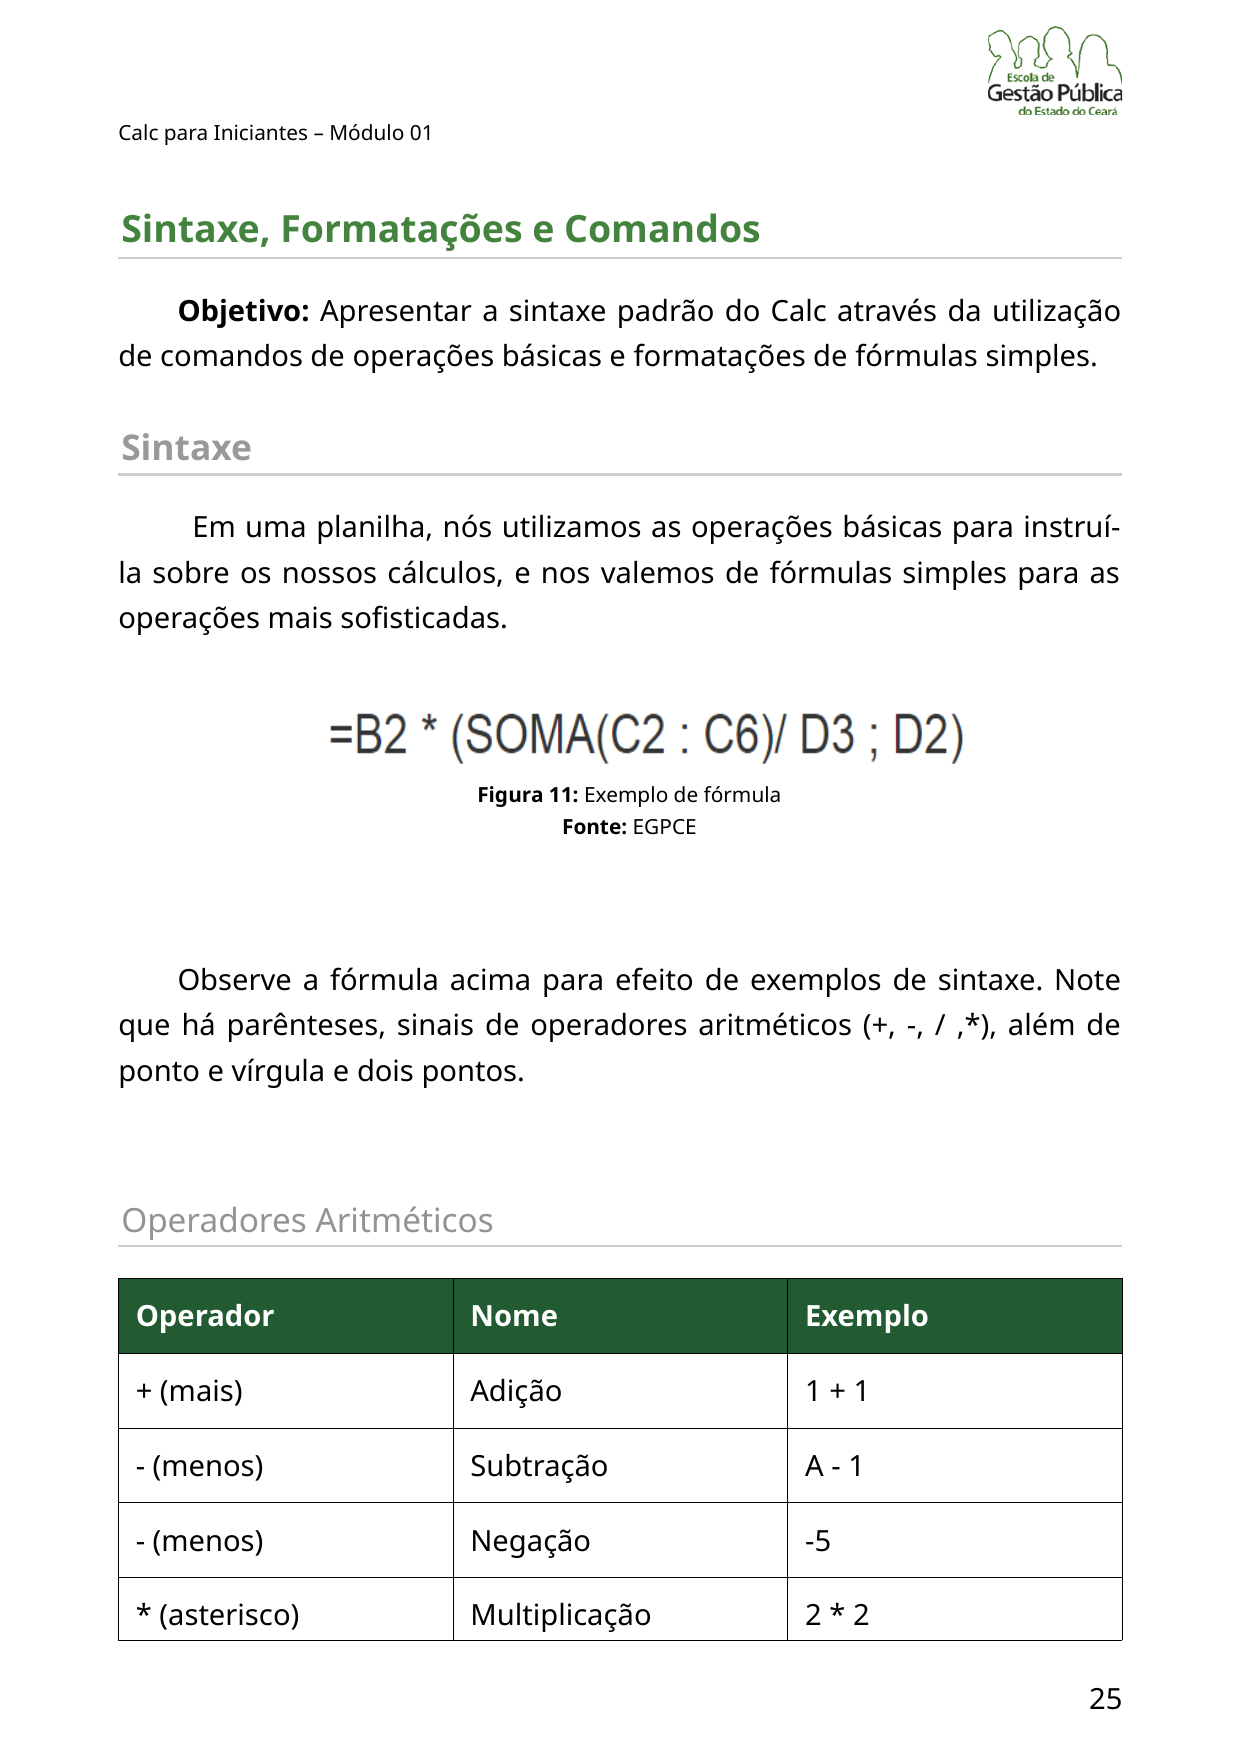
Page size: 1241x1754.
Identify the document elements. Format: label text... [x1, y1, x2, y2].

table_cell Adição [454, 1354, 787, 1427]
text Em uma planilha, nós utilizamos as operações básicas para instruí-la sobre os nossos cálculos, e nos valemos de fórmulas simples para as operações mais sofisticadas. [118, 506, 1122, 637]
picture [326, 691, 971, 776]
table_cell Multiplicação [454, 1578, 787, 1640]
table_cell Subtração [454, 1429, 787, 1502]
table_cell Negação [454, 1503, 787, 1577]
table_cell * (asterisco) [119, 1578, 453, 1640]
subtitle Sintaxe [118, 419, 1122, 473]
table_cell 2 * 2 [788, 1578, 1122, 1640]
table_cell A - 1 [788, 1429, 1122, 1502]
text Objetivo: Apresentar a sintaxe padrão do Calc através da utilização de comandos de operações básicas e formatações de fórmulas simples. [118, 290, 1122, 375]
table_cell 1 + 1 [788, 1354, 1122, 1427]
text Figura 11: Exemplo de fórmula Fonte: EGPCE [263, 687, 995, 841]
table_cell - (menos) [119, 1503, 453, 1577]
table_header Operador [119, 1279, 453, 1353]
text Observe a fórmula acima para efeito de exemplos de sintaxe. Note que há parênteses, sinais de operadores aritméticos (+, -, / ,*), além de ponto e vírgula e dois pontos. [118, 959, 1122, 1090]
picture [118, 26, 1123, 115]
subtitle Sintaxe, Formatações e Comandos [118, 200, 1122, 257]
subtitle Operadores Aritméticos [118, 1194, 1122, 1245]
table_cell -5 [788, 1503, 1122, 1577]
table_cell + (mais) [119, 1354, 453, 1427]
table_header Exemplo [788, 1279, 1122, 1353]
table_header Nome [454, 1279, 787, 1353]
table_cell - (menos) [119, 1429, 453, 1502]
